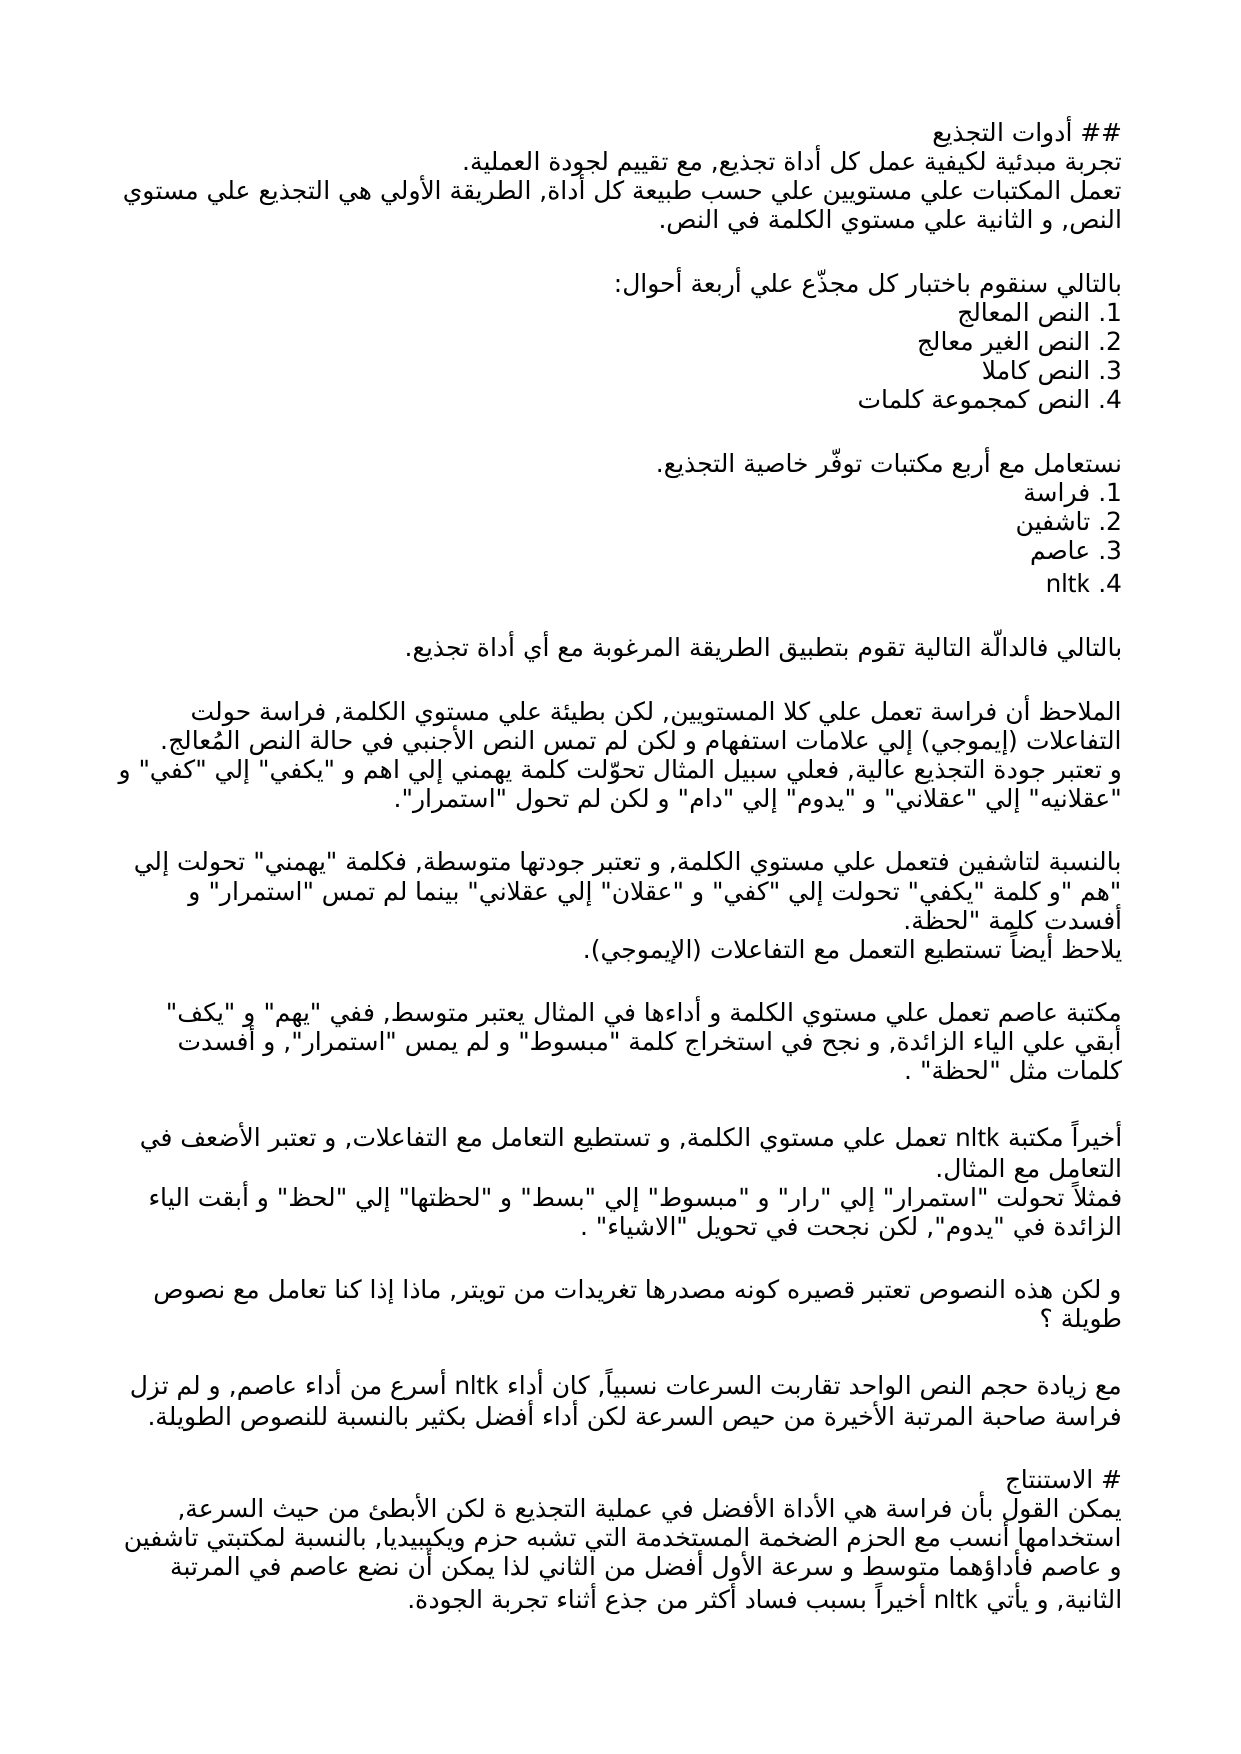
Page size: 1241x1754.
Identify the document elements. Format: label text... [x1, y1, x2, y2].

text أخيراً مكتبة nltk تعمل علي مستوي الكلمة, و تستطيع التعامل مع التفاعلات, و تعتبر الأضعف في التعامل مع المثال. [118, 1120, 1122, 1183]
text 4. النص كمجموعة كلمات [118, 386, 1122, 415]
text يمكن القول بأن فراسة هي الأداة الأفضل في عملية التجذيع ة لكن الأبطئ من حيث السرعة, استخدامها أنسب مع الحزم الضخمة المستخدمة التي تشبه حزم ويكيبيديا, بالنسبة لمكتبتي تاشفين و عاصم فأداؤهما متوسط و سرعة الأول أفضل من الثاني لذا يمكن أن نضع عاصم في المرتبة الثانية, و يأتي nltk أخيراً بسبب فساد أكثر من جذع أثناء تجربة الجودة. [118, 1494, 1122, 1616]
text و تعتبر جودة التجذيع عالية, فعلي سبيل المثال تحوّلت كلمة يهمني إلي اهم و "يكفي" إلي "كفي" و "عقلانيه" إلي "عقلاني" و "يدوم" إلي "دام" و لكن لم تحول "استمرار". [118, 755, 1122, 813]
text 1. فراسة [118, 478, 1122, 507]
text 3. النص كاملا [118, 356, 1122, 386]
text يلاحظ أيضاً تستطيع التعمل مع التفاعلات (الإيموجي). [118, 935, 1122, 964]
text مع زيادة حجم النص الواحد تقاربت السرعات نسبياً, كان أداء nltk أسرع من أداء عاصم, و لم تزل فراسة صاحبة المرتبة الأخيرة من حيص السرعة لكن أداء أفضل بكثير بالنسبة للنصوص الطويلة. [118, 1368, 1122, 1431]
text 4. nltk [118, 565, 1122, 599]
text بالتالي فالدالّة التالية تقوم بتطبيق الطريقة المرغوبة مع أي أداة تجذيع. [118, 633, 1122, 663]
text بالتالي سنقوم باختبار كل مجذّع علي أربعة أحوال: [118, 269, 1122, 298]
text مكتبة عاصم تعمل علي مستوي الكلمة و أداءها في المثال يعتبر متوسط, ففي "يهم" و "يكف" أبقي علي الياء الزائدة, و نجح في استخراج كلمة "مبسوط" و لم يمس "استمرار", و أفسدت كلمات مثل "لحظة" . [118, 998, 1122, 1086]
text فمثلاً تحولت "استمرار" إلي "رار" و "مبسوط" إلي "بسط" و "لحظتها" إلي "لحظ" و أبقت الياء الزائدة في "يدوم", لكن نجحت في تحويل "الاشياء" . [118, 1183, 1122, 1241]
text 3. عاصم [118, 536, 1122, 565]
text الملاحظ أن فراسة تعمل علي كلا المستويين, لكن بطيئة علي مستوي الكلمة, فراسة حولت التفاعلات (إيموجي) إلي علامات استفهام و لكن لم تمس النص الأجنبي في حالة النص المُعالج. [118, 697, 1122, 755]
text 2. النص الغير معالج [118, 327, 1122, 356]
text 2. تاشفين [118, 507, 1122, 536]
text ## أدوات التجذيع [118, 118, 1122, 147]
text نستعامل مع أربع مكتبات توفّر خاصية التجذيع. [118, 449, 1122, 478]
text تعمل المكتبات علي مستويين علي حسب طبيعة كل أداة, الطريقة الأولي هي التجذيع علي مستوي النص, و الثانية علي مستوي الكلمة في النص. [118, 176, 1122, 235]
text # الاستنتاج [118, 1465, 1122, 1494]
text 1. النص المعالج [118, 298, 1122, 327]
text بالنسبة لتاشفين فتعمل علي مستوي الكلمة, و تعتبر جودتها متوسطة, فكلمة "يهمني" تحولت إلي "هم "و كلمة "يكفي" تحولت إلي "كفي" و "عقلان" إلي عقلاني" بينما لم تمس "استمرار" و أفسدت كلمة "لحظة. [118, 847, 1122, 935]
text تجربة مبدئية لكيفية عمل كل أداة تجذيع, مع تقييم لجودة العملية. [118, 147, 1122, 176]
text و لكن هذه النصوص تعتبر قصيره كونه مصدرها تغريدات من تويتر, ماذا إذا كنا تعامل مع نصوص طويلة ؟ [118, 1275, 1122, 1334]
